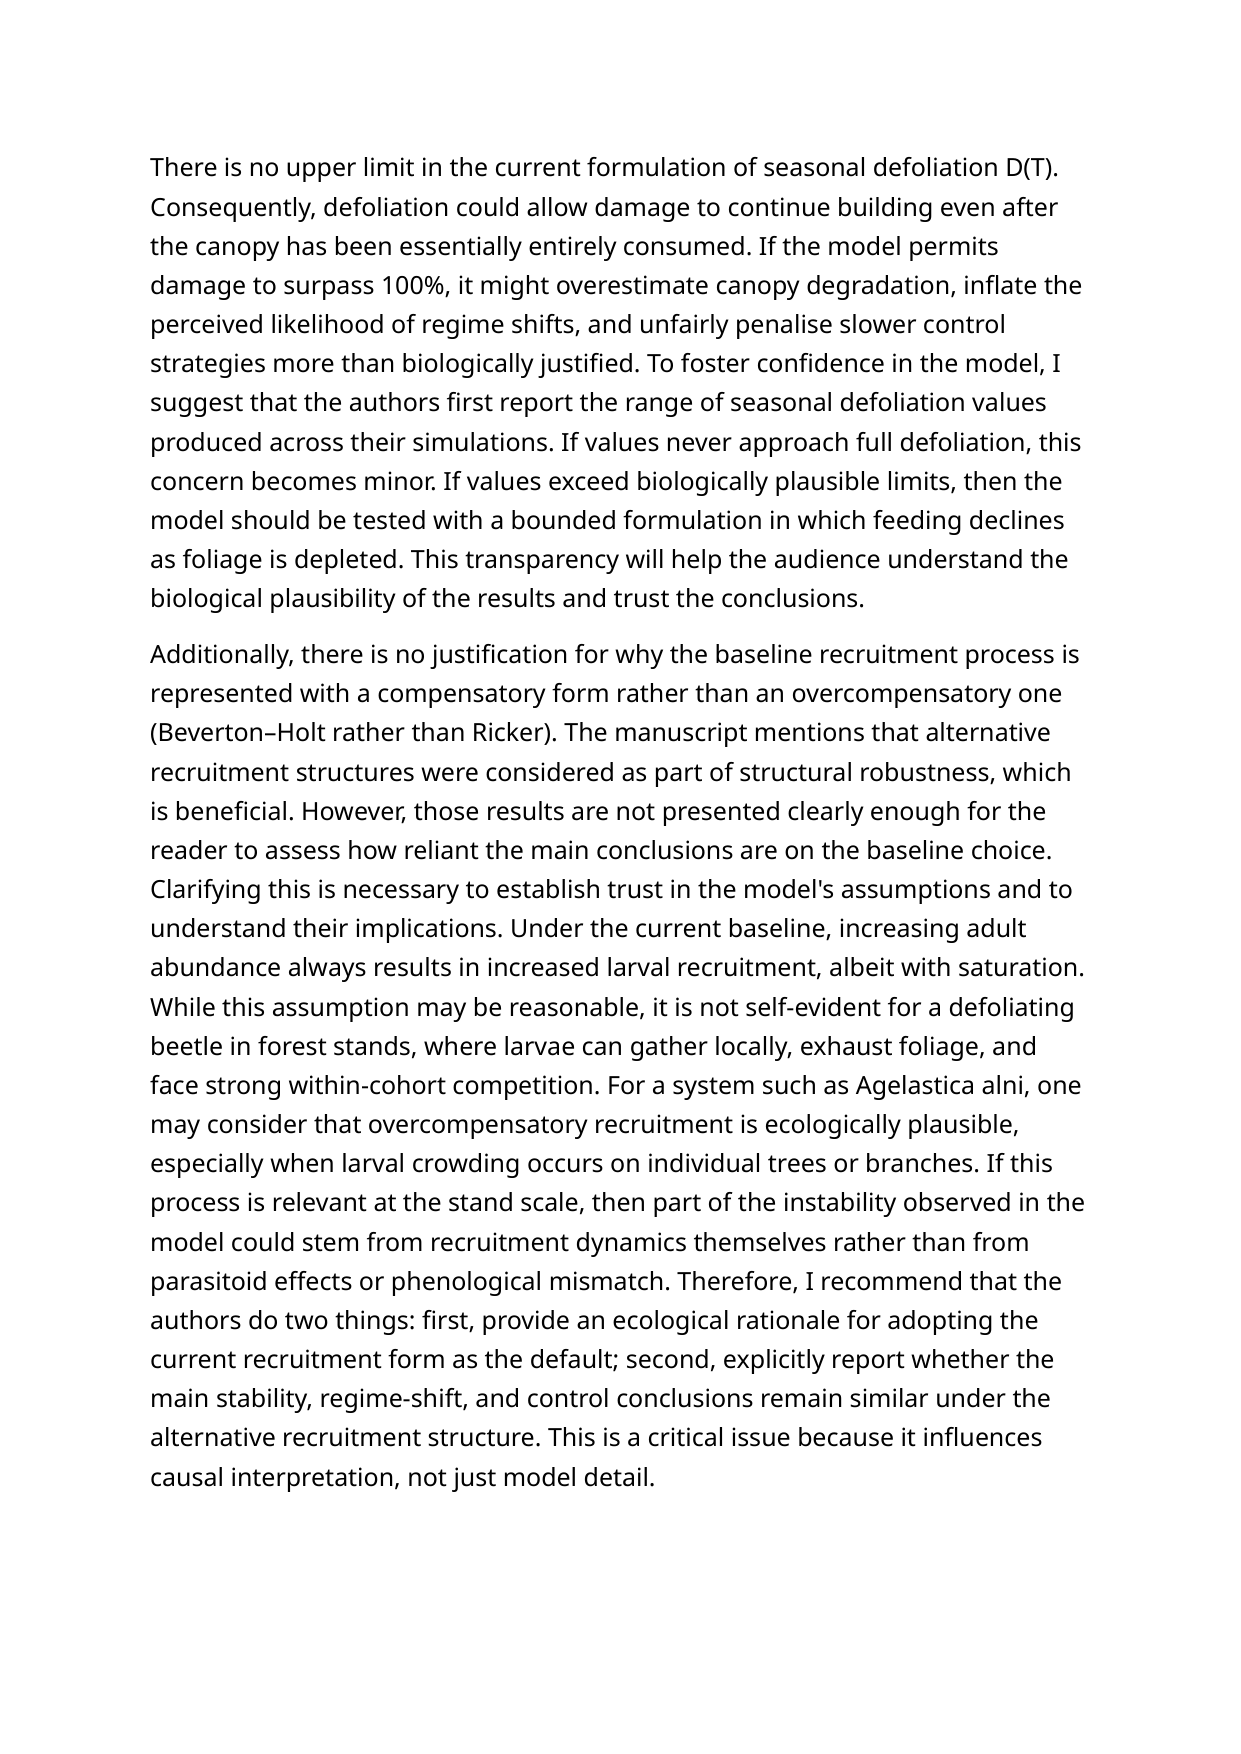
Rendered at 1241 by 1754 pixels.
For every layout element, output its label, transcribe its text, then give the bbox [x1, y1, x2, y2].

text There is no upper limit in the current formulation of seasonal defoliation D(T). Consequently, defoliation could allow damage to continue building even after the canopy has been essentially entirely consumed. If the model permits damage to surpass 100%, it might overestimate canopy degradation, inflate the perceived likelihood of regime shifts, and unfairly penalise slower control strategies more than biologically justified. To foster confidence in the model, I suggest that the authors first report the range of seasonal defoliation values produced across their simulations. If values never approach full defoliation, this concern becomes minor. If values exceed biologically plausible limits, then the model should be tested with a bounded formulation in which feeding declines as foliage is depleted. This transparency will help the audience understand the biological plausibility of the results and trust the conclusions. [150, 150, 1090, 615]
text Additionally, there is no justification for why the baseline recruitment process is represented with a compensatory form rather than an overcompensatory one (Beverton–Holt rather than Ricker). The manuscript mentions that alternative recruitment structures were considered as part of structural robustness, which is beneficial. However, those results are not presented clearly enough for the reader to assess how reliant the main conclusions are on the baseline choice. Clarifying this is necessary to establish trust in the model's assumptions and to understand their implications. Under the current baseline, increasing adult abundance always results in increased larval recruitment, albeit with saturation. While this assumption may be reasonable, it is not self-evident for a defoliating beetle in forest stands, where larvae can gather locally, exhaust foliage, and face strong within-cohort competition. For a system such as Agelastica alni, one may consider that overcompensatory recruitment is ecologically plausible, especially when larval crowding occurs on individual trees or branches. If this process is relevant at the stand scale, then part of the instability observed in the model could stem from recruitment dynamics themselves rather than from parasitoid effects or phenological mismatch. Therefore, I recommend that the authors do two things: first, provide an ecological rationale for adopting the current recruitment form as the default; second, explicitly report whether the main stability, regime-shift, and control conclusions remain similar under the alternative recruitment structure. This is a critical issue because it influences causal interpretation, not just model detail. [150, 637, 1090, 1493]
